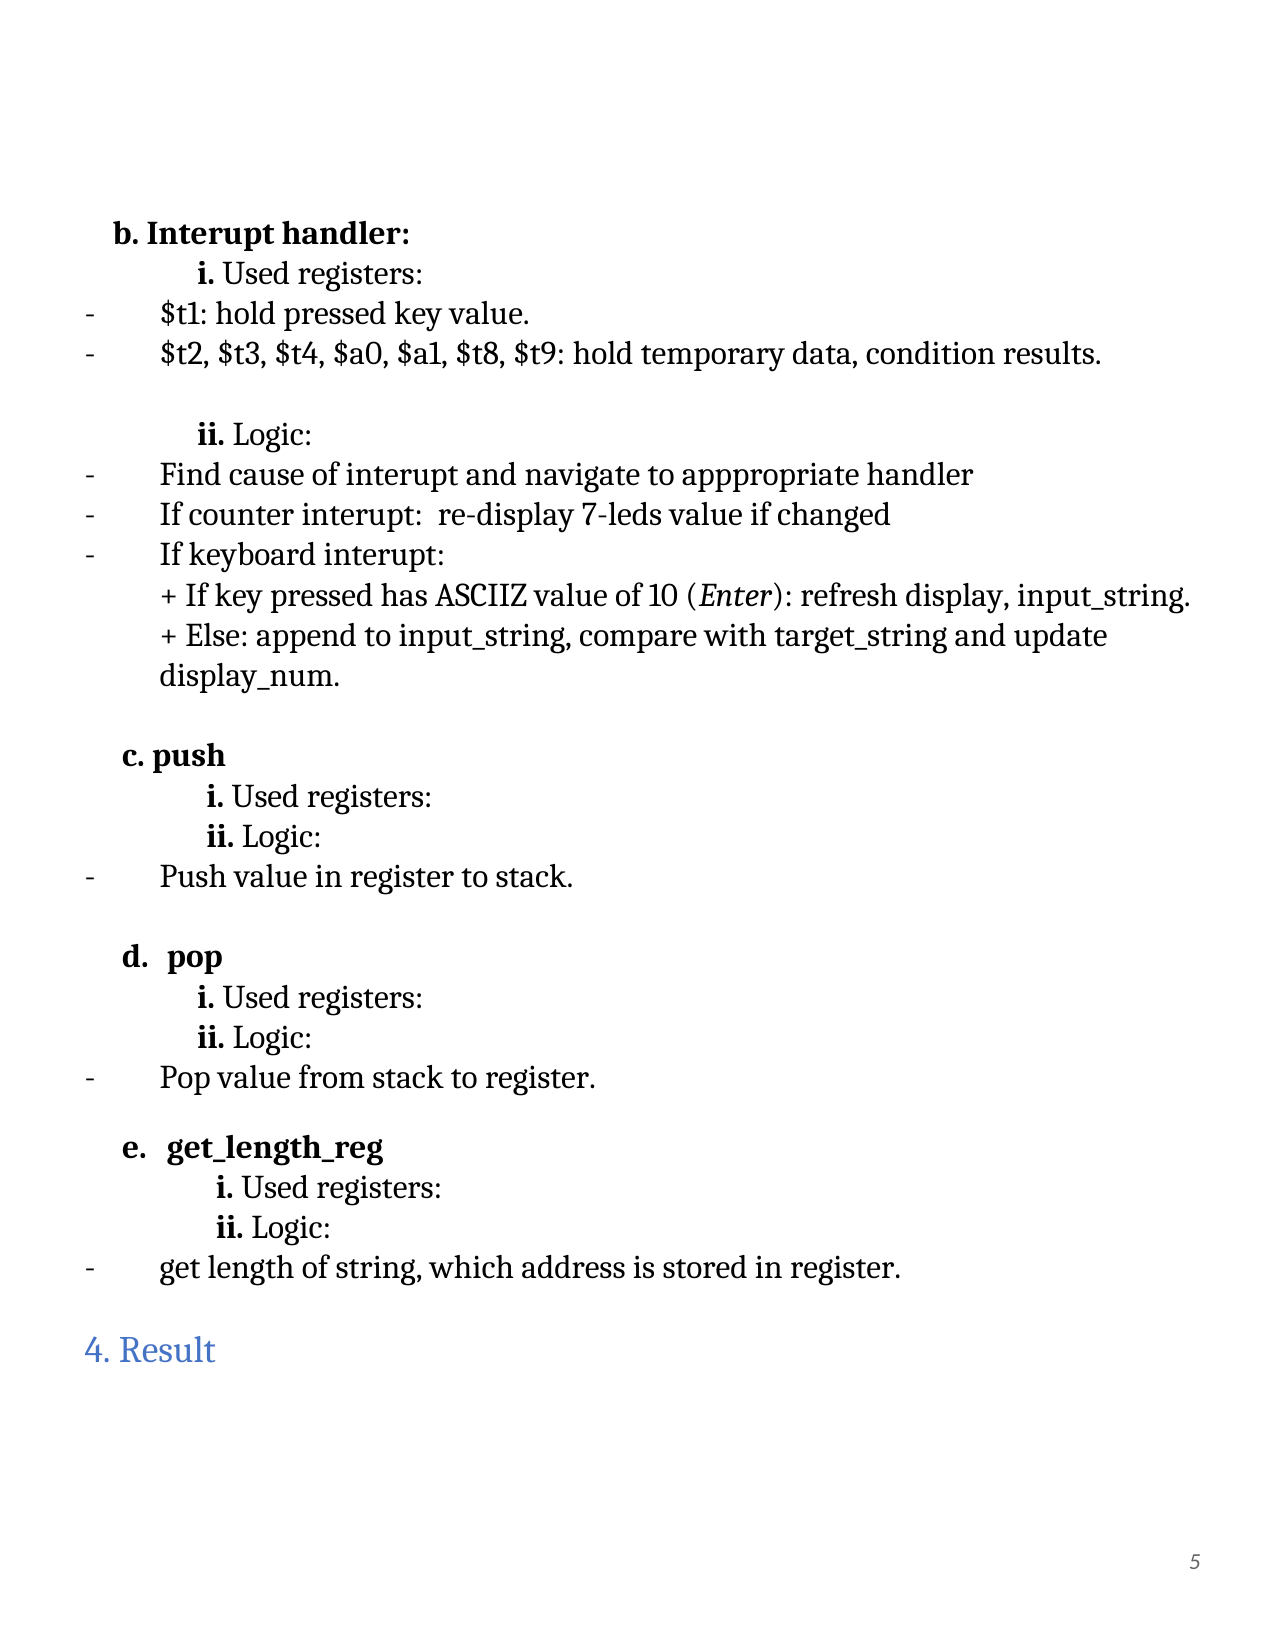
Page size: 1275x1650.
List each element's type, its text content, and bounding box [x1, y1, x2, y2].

list ii. Logic: [197, 1208, 1200, 1247]
list i. Used registers: [197, 1168, 1200, 1207]
list - $t2, $t3, $t4, $a0, $a1, $t8, $t9: hold temporary data, condition results. [84, 335, 1200, 373]
list - Find cause of interupt and navigate to apppropriate handler [84, 455, 1200, 494]
list c. push [122, 737, 1200, 775]
list - get length of string, which address is stored in register. [84, 1249, 1200, 1287]
list + Else: append to input_string, compare with target_string and update display_num. [159, 616, 1200, 695]
list b. Interupt handler: [112, 214, 1200, 252]
list i. Used registers: [178, 978, 1200, 1016]
list i. Used registers: [197, 254, 1200, 293]
list - If keyboard interupt: [84, 536, 1200, 574]
list ii. Logic: [197, 415, 1200, 453]
list ii. Logic: [178, 1018, 1200, 1057]
list get_length_reg [122, 1128, 1200, 1166]
list + If key pressed has ASCIIZ value of 10 (Enter): refresh display, input_string. [159, 576, 1200, 614]
list - If counter interupt: re-display 7-leds value if changed [84, 496, 1200, 534]
list ii. Logic: [187, 817, 1200, 856]
list - Push value in register to stack. [84, 857, 1200, 896]
list i. Used registers: [187, 777, 1200, 815]
list 4. Result [84, 1329, 1200, 1372]
list - Pop value from stack to register. [84, 1058, 1200, 1097]
list - $t1: hold pressed key value. [84, 294, 1200, 333]
list pop [122, 938, 1200, 976]
